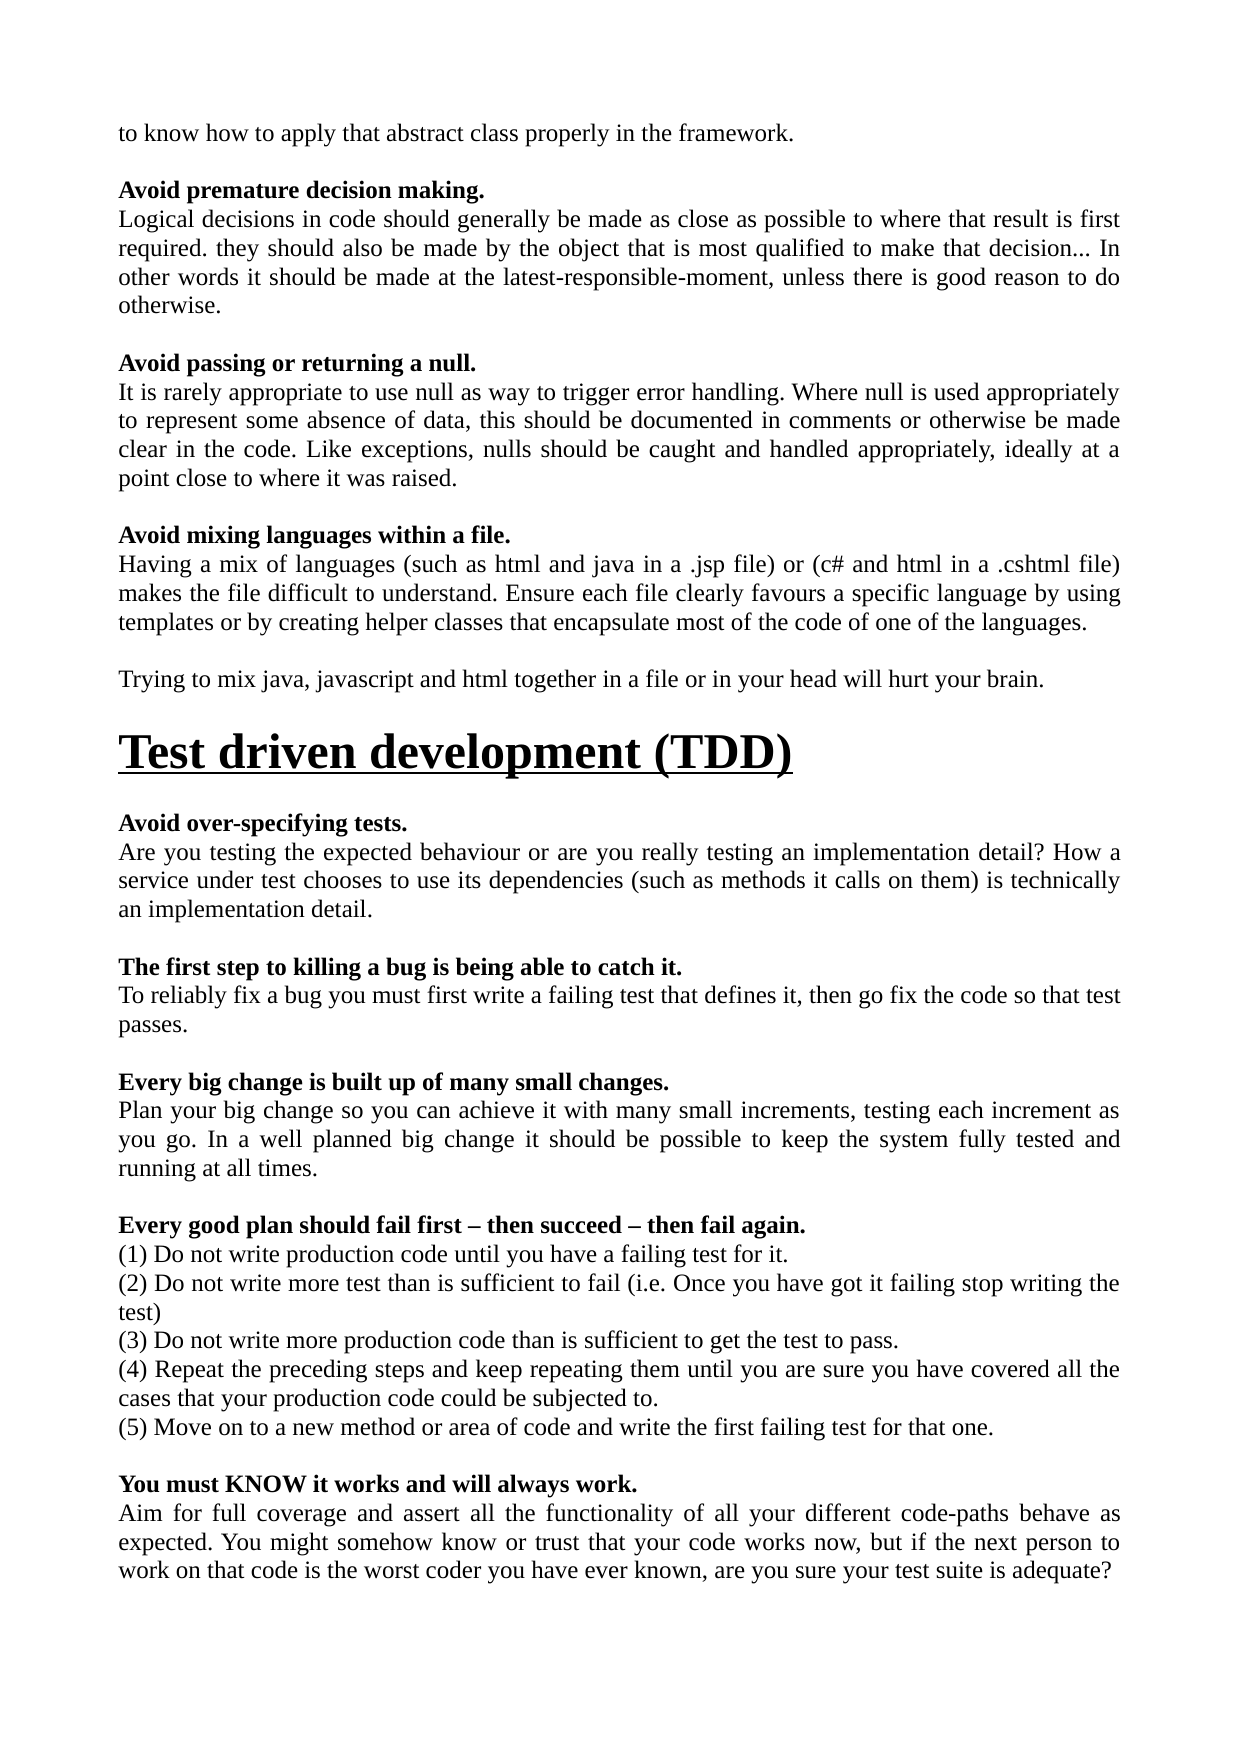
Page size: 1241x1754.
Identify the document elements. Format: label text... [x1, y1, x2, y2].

text Avoid mixing languages within a file. [118, 521, 1122, 549]
text Plan your big change so you can achieve it with many small increments, testing each increment as you go. In a well planned big change it should be possible to keep the system fully tested and running at all times. [118, 1096, 1122, 1182]
text (3) Do not write more production code than is sufficient to get the test to pass. [118, 1326, 1122, 1354]
text Aim for full coverage and assert all the functionality of all your different code-paths behave as expected. You might somehow know or trust that your code works now, but if the next person to work on that code is the worst coder you have ever known, are you sure your test suite is adequate? [118, 1498, 1122, 1584]
text It is rarely appropriate to use null as way to trigger error handling. Where null is used appropriately to represent some absence of data, this should be documented in comments or otherwise be made clear in the code. Like exceptions, nulls should be caught and handled appropriately, ideally at a point close to where it was raised. [118, 377, 1122, 492]
text Logical decisions in code should generally be made as close as possible to where that result is first required. they should also be made by the object that is most qualified to make that decision... In other words it should be made at the latest-responsible-moment, unless there is good reason to do otherwise. [118, 204, 1122, 319]
text Every good plan should fail first – then succeed – then fail again. [118, 1211, 1122, 1239]
text To reliably fix a bug you must first write a failing test that defines it, then go fix the code so that test passes. [118, 981, 1122, 1038]
text (4) Repeat the preceding steps and keep repeating them until you are sure you have covered all the cases that your production code could be subjected to. [118, 1354, 1122, 1412]
text The first step to killing a bug is being able to catch it. [118, 952, 1122, 981]
text (2) Do not write more test than is sufficient to fail (i.e. Once you have got it failing stop writing the test) [118, 1268, 1122, 1326]
text Test driven development (TDD) [118, 722, 1122, 779]
text (1) Do not write production code until you have a failing test for it. [118, 1239, 1122, 1268]
text You must KNOW it works and will always work. [118, 1469, 1122, 1498]
text Every big change is built up of many small changes. [118, 1067, 1122, 1096]
text Having a mix of languages (such as html and java in a .jsp file) or (c# and html in a .cshtml file) makes the file difficult to understand. Ensure each file clearly favours a specific language by using templates or by creating helper classes that encapsulate most of the code of one of the languages. [118, 549, 1122, 636]
text Trying to mix java, javascript and html together in a file or in your head will hurt your brain. [118, 664, 1122, 693]
text Avoid over-specifying tests. [118, 808, 1122, 837]
text to know how to apply that abstract class properly in the framework. [118, 118, 1122, 147]
text Avoid passing or returning a null. [118, 348, 1122, 377]
text Avoid premature decision making. [118, 176, 1122, 204]
text (5) Move on to a new method or area of code and write the first failing test for that one. [118, 1412, 1122, 1441]
text Are you testing the expected behaviour or are you really testing an implementation detail? How a service under test chooses to use its dependencies (such as methods it calls on them) is technically an implementation detail. [118, 837, 1122, 923]
